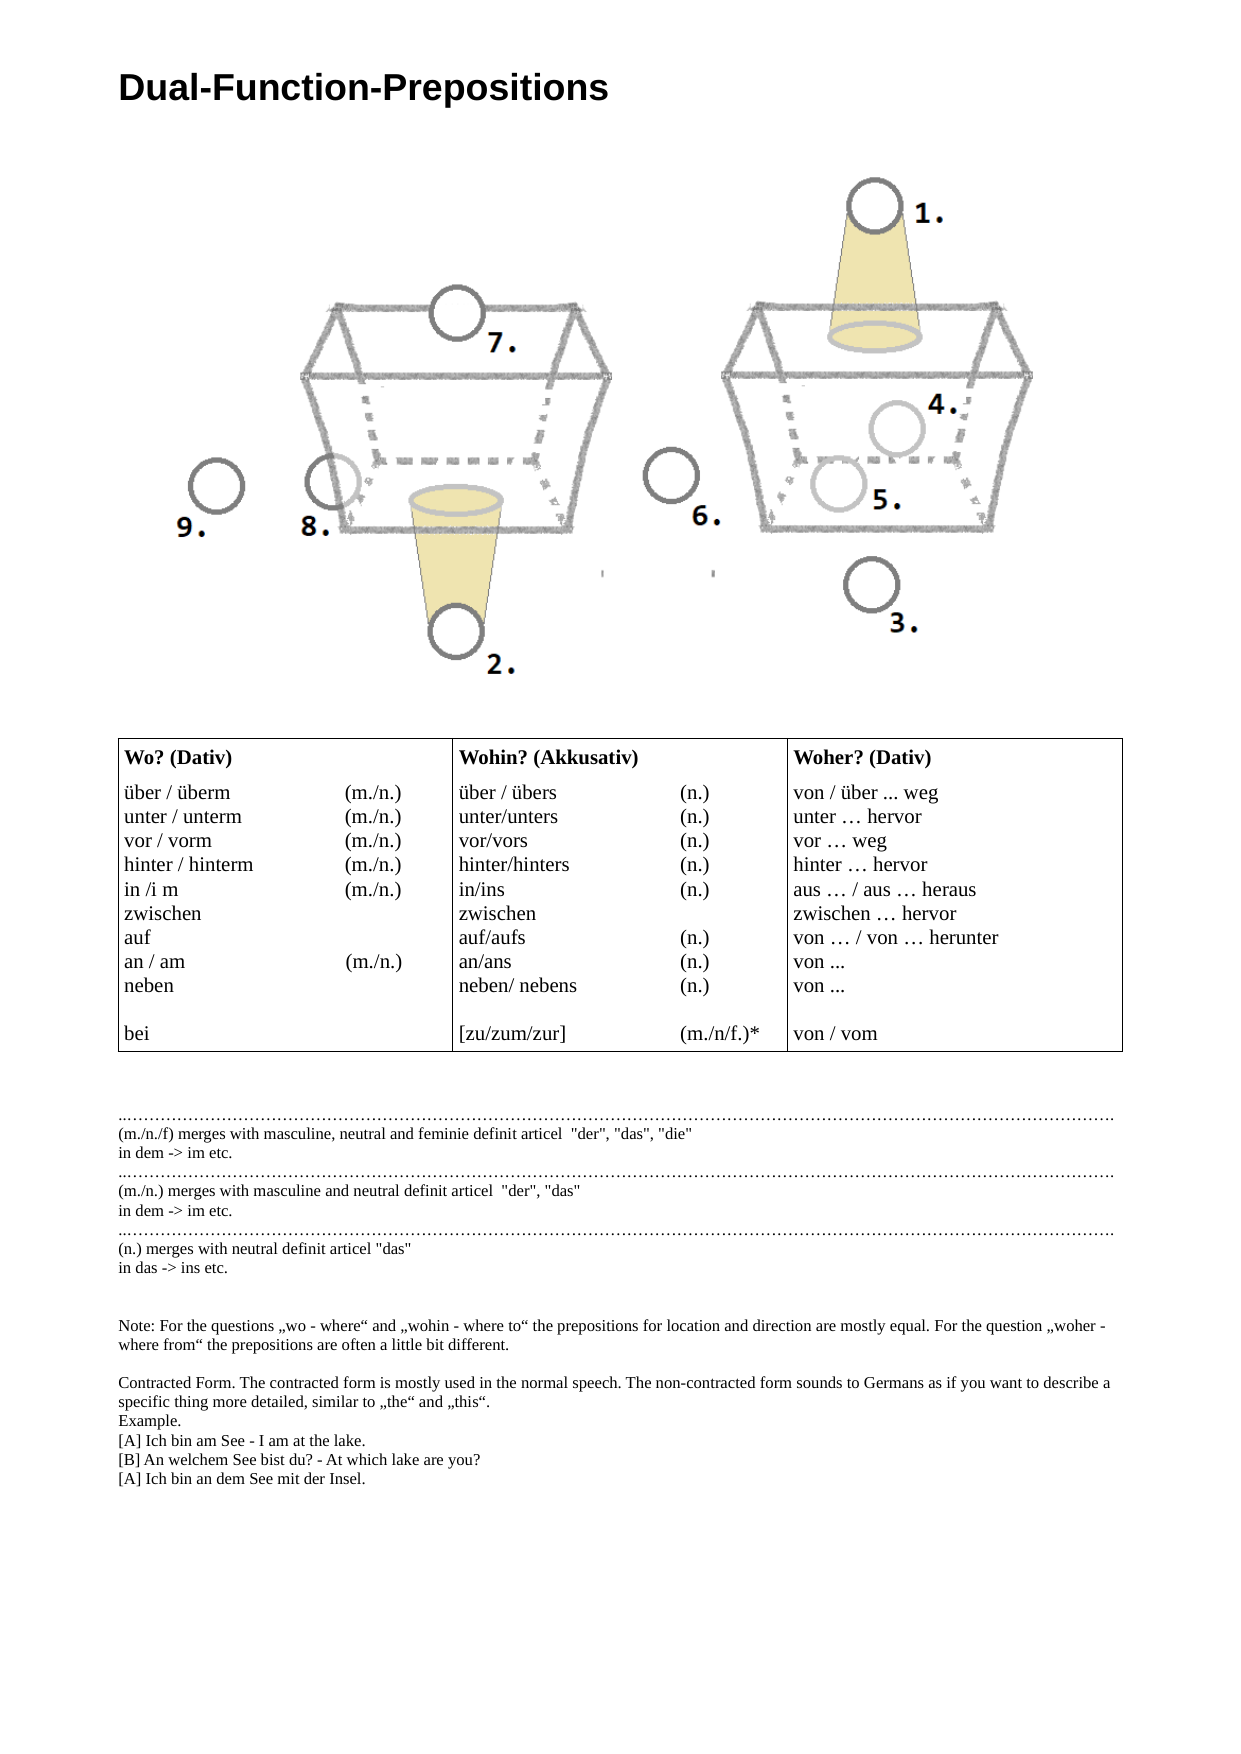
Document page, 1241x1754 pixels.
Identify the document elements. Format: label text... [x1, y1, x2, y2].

text ..……………………………………………………………………………………………………………………………………………………………. [118, 1104, 1122, 1124]
text ..……………………………………………………………………………………………………………………………………………………………. [118, 1219, 1122, 1239]
table_cell über / überm (m./n.) unter / unterm (m./n.) vor / vorm (m./n.) hinter / hinterm (m./n.) in /i m (m./n.) zwischen auf an / am (m./n.) neben bei [119, 775, 452, 1051]
table_cell von / über ... weg unter … hervor vor … weg hinter … hervor aus … / aus … heraus zwischen … hervor von … / von … herunter von ... von ... von / vom [788, 775, 1122, 1051]
text [A] Ich bin an dem See mit der Insel. [118, 1469, 1122, 1488]
text [A] Ich bin am See - I am at the lake. [118, 1430, 1122, 1449]
text in das -> ins etc. [118, 1258, 1122, 1277]
text (m./n./f) merges with masculine, neutral and feminie definit articel "der", "das", "die" [118, 1124, 1122, 1143]
subtitle Dual-Function-Prepositions [118, 65, 1122, 108]
table_cell über / übers (n.) unter/unters (n.) vor/vors (n.) hinter/hinters (n.) in/ins (n.) zwischen auf/aufs (n.) an/ans (n.) neben/ nebens (n.) [zu/zum/zur] (m./n/f.)* [453, 775, 787, 1051]
text Note: For the questions „wo - where“ and „wohin - where to“ the prepositions for location and direction are mostly equal. For the question „woher - where from“ the prepositions are often a little bit different. [118, 1315, 1122, 1354]
text (m./n.) merges with masculine and neutral definit articel "der", "das" [118, 1181, 1122, 1200]
text (n.) merges with neutral definit articel "das" [118, 1239, 1122, 1258]
table_header Woher? (Dativ) [788, 739, 1122, 774]
text Contracted Form. The contracted form is mostly used in the normal speech. The non-contracted form sounds to Germans as if you want to describe a specific thing more detailed, similar to „the“ and „this“. [118, 1373, 1122, 1411]
table_header Wo? (Dativ) [119, 739, 452, 774]
text Example. [118, 1411, 1122, 1430]
text [B] An welchem See bist du? - At which lake are you? [118, 1449, 1122, 1469]
picture [118, 120, 1123, 710]
table_header Wohin? (Akkusativ) [453, 739, 787, 774]
text ..……………………………………………………………………………………………………………………………………………………………. [118, 1162, 1122, 1181]
text in dem -> im etc. [118, 1200, 1122, 1219]
text in dem -> im etc. [118, 1143, 1122, 1162]
